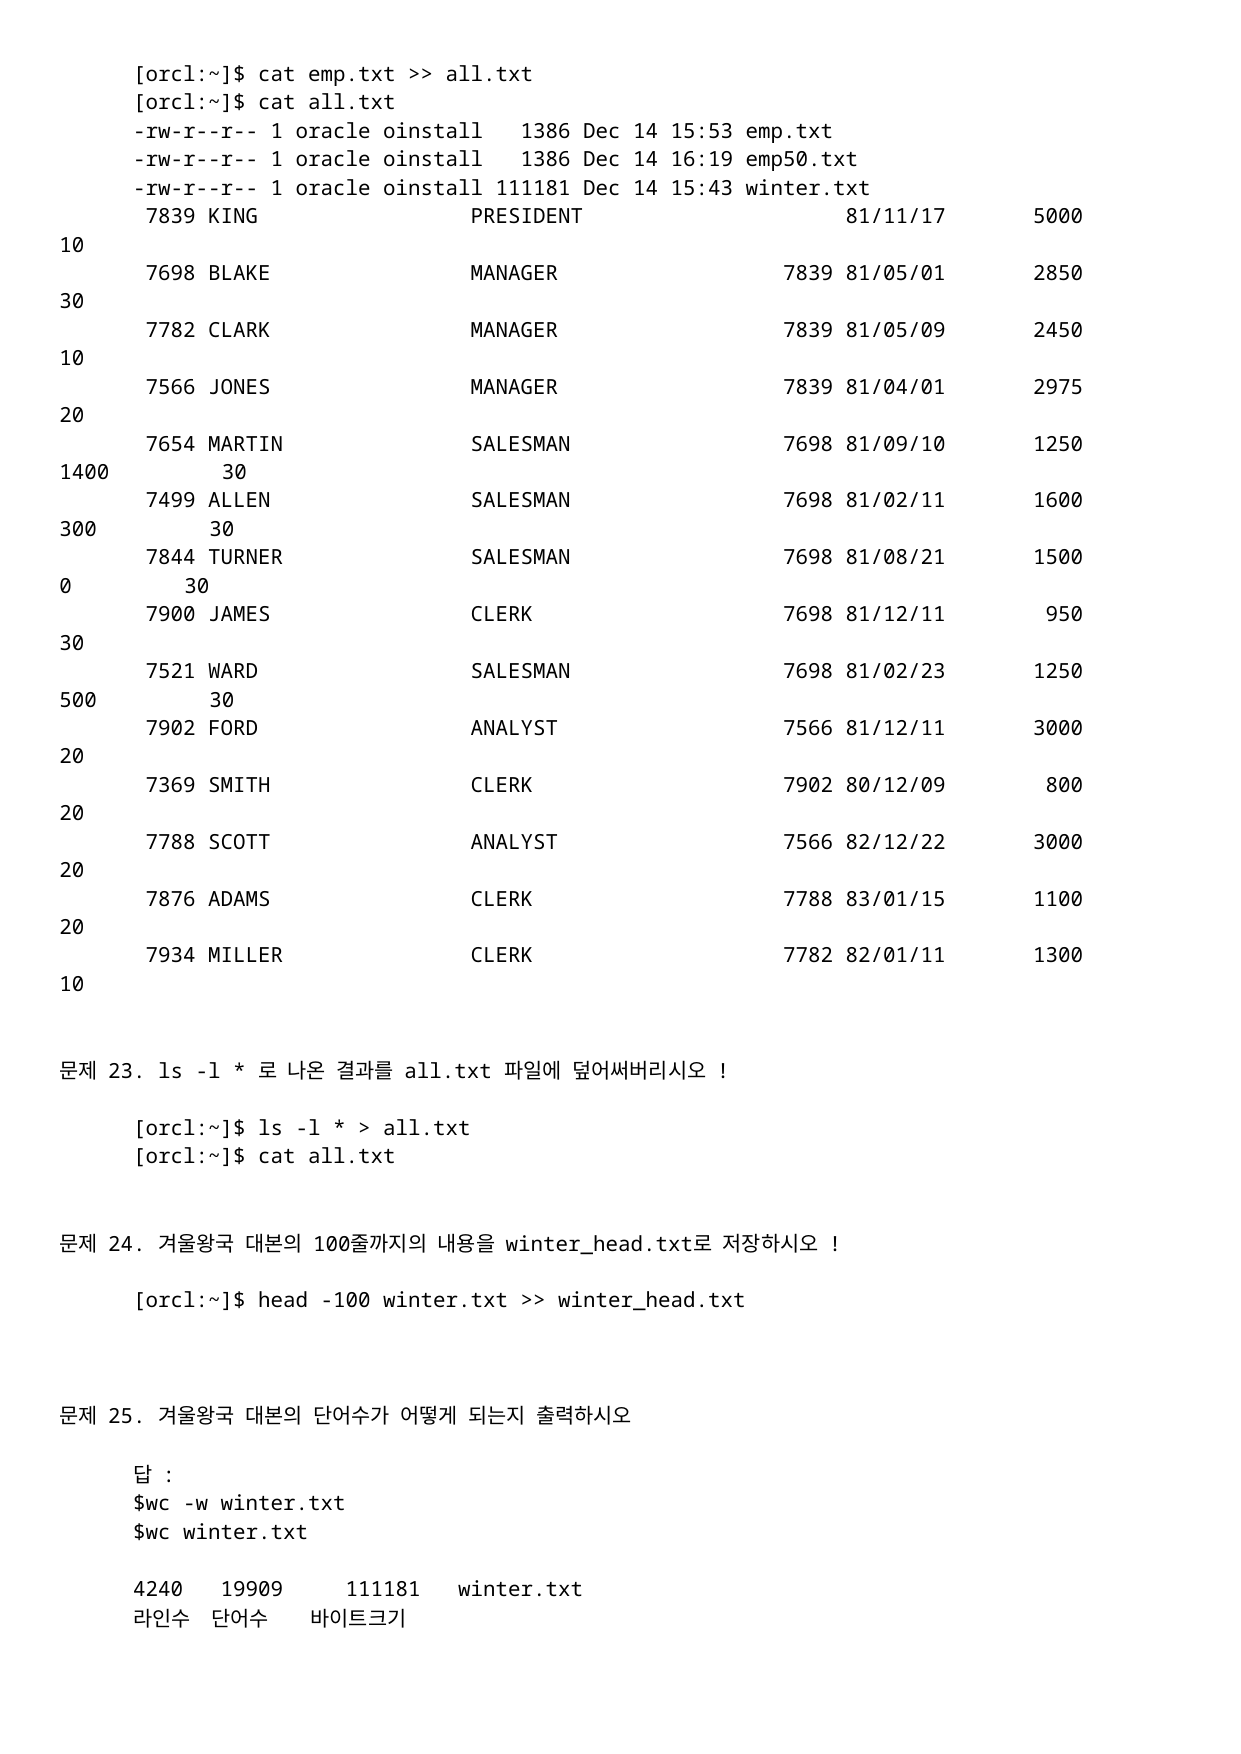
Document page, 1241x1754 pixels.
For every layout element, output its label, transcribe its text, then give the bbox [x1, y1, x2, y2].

text -rw-r--r-- 1 oracle oinstall 1386 Dec 14 15:53 emp.txt [59, 116, 1180, 144]
text 문제 23. ls -l * 로 나온 결과를 all.txt 파일에 덮어써버리시오 ! [59, 1054, 1180, 1085]
text 7499 ALLEN SALESMAN 7698 81/02/11 1600 300 30 [59, 486, 1180, 542]
text [orcl:~]$ cat all.txt [59, 87, 1180, 116]
text 7839 KING PRESIDENT 81/11/17 5000 10 [59, 201, 1180, 258]
text 4240 19909 111181 winter.txt [59, 1574, 1180, 1602]
text 7788 SCOTT ANALYST 7566 82/12/22 3000 20 [59, 827, 1180, 884]
text 답 : [59, 1458, 1180, 1488]
text [orcl:~]$ ls -l * > all.txt [59, 1113, 1180, 1142]
text 7900 JAMES CLERK 7698 81/12/11 950 30 [59, 599, 1180, 656]
text 7844 TURNER SALESMAN 7698 81/08/21 1500 0 30 [59, 542, 1180, 599]
text $wc winter.txt [59, 1517, 1180, 1545]
text 7698 BLAKE MANAGER 7839 81/05/01 2850 30 [59, 258, 1180, 315]
text 문제 24. 겨울왕국 대본의 100줄까지의 내용을 winter_head.txt로 저장하시오 ! [59, 1227, 1180, 1257]
text 7654 MARTIN SALESMAN 7698 81/09/10 1250 1400 30 [59, 429, 1180, 486]
text -rw-r--r-- 1 oracle oinstall 111181 Dec 14 15:43 winter.txt [59, 173, 1180, 201]
text 7521 WARD SALESMAN 7698 81/02/23 1250 500 30 [59, 656, 1180, 713]
text [orcl:~]$ cat all.txt [59, 1142, 1180, 1170]
text $wc -w winter.txt [59, 1488, 1180, 1517]
text [orcl:~]$ head -100 winter.txt >> winter_head.txt [59, 1286, 1180, 1314]
text 7902 FORD ANALYST 7566 81/12/11 3000 20 [59, 713, 1180, 770]
text 7934 MILLER CLERK 7782 82/01/11 1300 10 [59, 941, 1180, 997]
text 7876 ADAMS CLERK 7788 83/01/15 1100 20 [59, 884, 1180, 941]
text 문제 25. 겨울왕국 대본의 단어수가 어떻게 되는지 출력하시오 [59, 1399, 1180, 1430]
text 7369 SMITH CLERK 7902 80/12/09 800 20 [59, 770, 1180, 827]
text 7782 CLARK MANAGER 7839 81/05/09 2450 10 [59, 315, 1180, 372]
text -rw-r--r-- 1 oracle oinstall 1386 Dec 14 16:19 emp50.txt [59, 144, 1180, 173]
text 라인수 단어수 바이트크기 [59, 1602, 1180, 1632]
text 7566 JONES MANAGER 7839 81/04/01 2975 20 [59, 372, 1180, 429]
text [orcl:~]$ cat emp.txt >> all.txt [59, 59, 1180, 87]
